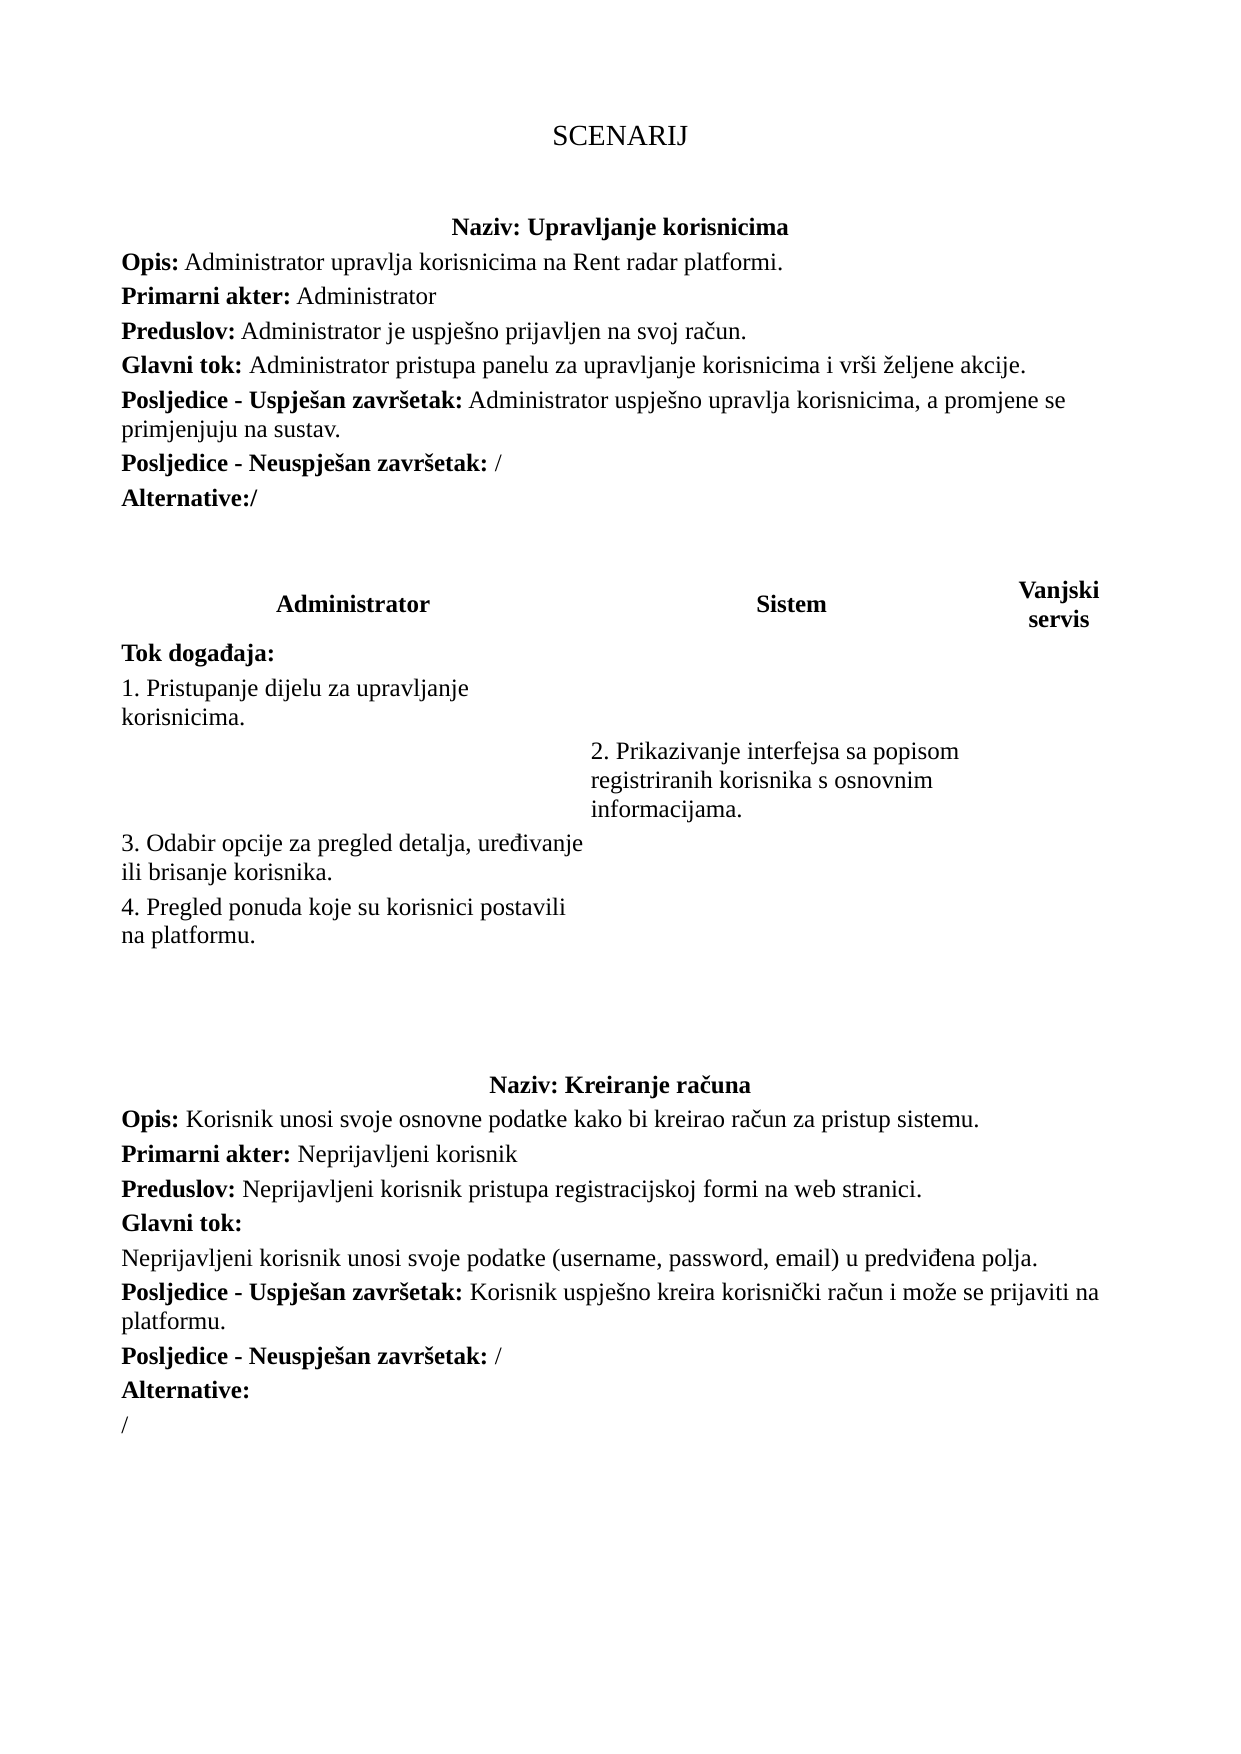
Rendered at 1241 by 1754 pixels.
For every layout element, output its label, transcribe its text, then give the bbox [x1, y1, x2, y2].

table_cell Opis: Korisnik unosi svoje osnovne podatke kako bi kreirao račun za pristup sistemu. [118, 1102, 1122, 1136]
table_cell [588, 670, 995, 733]
table_cell Preduslov: Neprijavljeni korisnik pristupa registracijskoj formi na web stranici. [118, 1171, 1122, 1205]
table_cell [118, 733, 588, 825]
table_cell [995, 733, 1122, 825]
table_cell 3. Odabir opcije za pregled detalja, uređivanje ili brisanje korisnika. [118, 825, 588, 889]
table_cell Neprijavljeni korisnik unosi svoje podatke (username, password, email) u predviđena polja. [118, 1240, 1122, 1274]
table_cell Alternative: [118, 1373, 1122, 1407]
table_cell [588, 889, 995, 952]
table_cell Primarni akter: Administrator [118, 278, 1122, 313]
table_cell Posljedice - Uspješan završetak: Korisnik uspješno kreira korisnički račun i može se prijaviti na platformu. [118, 1275, 1122, 1338]
table_cell Opis: Administrator upravlja korisnicima na Rent radar platformi. [118, 244, 1122, 278]
table_cell / [118, 1407, 1122, 1442]
table_cell [588, 635, 995, 670]
table_cell Posljedice - Uspješan završetak: Administrator uspješno upravlja korisnicima, a promjene se primjenjuju na sustav. [118, 382, 1122, 445]
table_cell Tok događaja: [118, 635, 588, 670]
table_cell 2. Prikazivanje interfejsa sa popisom registriranih korisnika s osnovnim informacijama. [588, 733, 995, 825]
table_cell Primarni akter: Neprijavljeni korisnik [118, 1136, 1122, 1171]
table_header Vanjski servis [995, 572, 1122, 635]
table_cell Preduslov: Administrator je uspješno prijavljen na svoj račun. [118, 313, 1122, 347]
table_header Naziv: Kreiranje računa [118, 1067, 1122, 1102]
table_cell Alternative:/ [118, 480, 1122, 514]
table_cell [588, 825, 995, 889]
table_cell [995, 635, 1122, 670]
table_cell Glavni tok: Administrator pristupa panelu za upravljanje korisnicima i vrši željene akcije. [118, 348, 1122, 382]
table_cell [995, 670, 1122, 733]
table_cell 4. Pregled ponuda koje su korisnici postavili na platformu. [118, 889, 588, 952]
table_header Sistem [588, 572, 995, 635]
table_cell Posljedice - Neuspješan završetak: / [118, 445, 1122, 480]
table_cell Glavni tok: [118, 1205, 1122, 1240]
table_header Administrator [118, 572, 588, 635]
table_cell Posljedice - Neuspješan završetak: / [118, 1338, 1122, 1372]
table_header Naziv: Upravljanje korisnicima [118, 209, 1122, 244]
table_cell [995, 825, 1122, 889]
text SCENARIJ [118, 118, 1122, 152]
table_cell 1. Pristupanje dijelu za upravljanje korisnicima. [118, 670, 588, 733]
table_cell [995, 889, 1122, 952]
